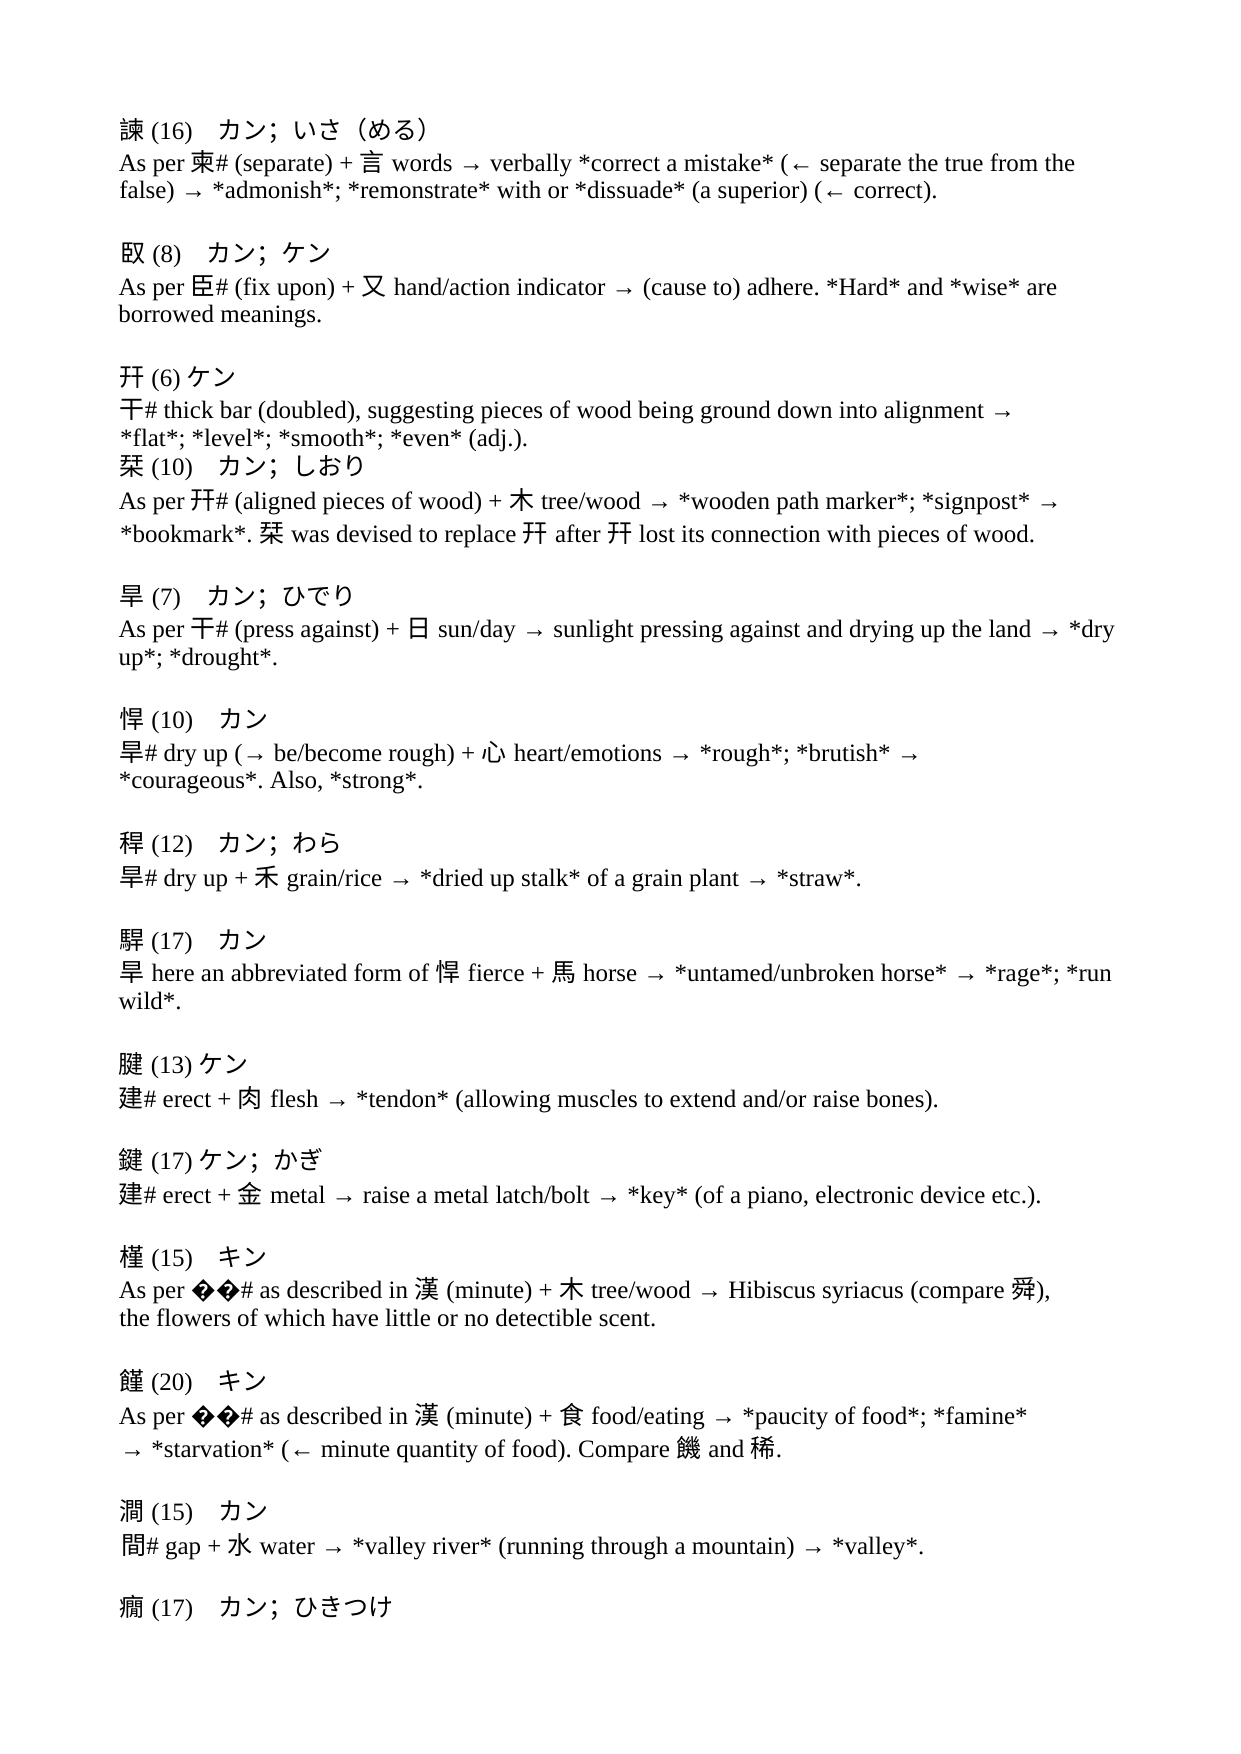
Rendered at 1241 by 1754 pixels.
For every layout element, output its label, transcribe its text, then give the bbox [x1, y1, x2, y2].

text 饉 (20) キン [119, 1367, 1123, 1396]
text 槿 (15) キン [119, 1243, 1123, 1272]
text 幵 (6) ケン [119, 363, 1123, 392]
text 駻 (17) カン [119, 926, 1123, 955]
text 間# gap + 水 water → *valley river* (running through a mountain) → *valley*. [121, 1531, 1123, 1559]
text As per ��# as described in 漢 (minute) + 木 tree/wood → Hibiscus syriacus (compare 舜), the flowers of which have little or no detectible scent. [118, 1277, 1064, 1332]
text 建# erect + 金 metal → raise a metal latch/bolt → *key* (of a piano, electronic device etc.). [119, 1180, 1123, 1209]
text As per 臣# (fix upon) + 又 hand/action indicator → (cause to) adhere. *Hard* and *wise* are borrowed meanings. [118, 273, 1058, 328]
text As per 幵# (aligned pieces of wood) + 木 tree/wood → *wooden path marker*; *signpost* → *bookmark*. 栞 was devised to replace 幵 after 幵 lost its connection with pieces of wood. [118, 486, 1063, 547]
text 臤 (8) カン；ケン [120, 239, 1123, 268]
text 腱 (13) ケン [118, 1050, 1123, 1078]
text 旱# dry up + 禾 grain/rice → *dried up stalk* of a grain plant → *straw*. [119, 863, 1123, 892]
text 癇 (17) カン；ひきつけ [119, 1593, 1123, 1622]
text 鍵 (17) ケン；かぎ [119, 1146, 1123, 1175]
text 稈 (12) カン；わら [119, 829, 1123, 858]
text 建# erect + 肉 flesh → *tendon* (allowing muscles to extend and/or raise bones). [119, 1084, 1123, 1112]
text 旱 here an abbreviated form of 悍 fierce + 馬 horse → *untamed/unbroken horse* → *rage*; *run wild*. [118, 960, 1113, 1015]
text 悍 (10) カン [119, 706, 1123, 734]
text 旱# dry up (→ be/become rough) + 心 heart/emotions → *rough*; *brutish* → *courageous*. Also, *strong*. [118, 739, 1073, 794]
text 旱 (7) カン；ひでり [119, 582, 1123, 611]
text As per 柬# (separate) + 言 words → verbally *correct a mistake* (← separate the true from the false) → *admonish*; *remonstrate* with or *dissuade* (a superior) (← correct). [118, 149, 1076, 204]
text As per ��# as described in 漢 (minute) + 食 food/eating → *paucity of food*; *famine* → *starvation* (← minute quantity of food). Compare 饑 and 稀. [118, 1401, 1036, 1462]
text 諫 (16) カン；いさ（める） [119, 116, 1123, 144]
text 澗 (15) カン [119, 1497, 1123, 1526]
text 干# thick bar (doubled), suggesting pieces of wood being ground down into alignment → *flat*; *level*; *smooth*; *even* (adj.). [119, 397, 1086, 452]
text As per 干# (press against) + 日 sun/day → sunlight pressing against and drying up the land → *dry up*; *drought*. [118, 616, 1116, 671]
text 栞 (10) カン；しおり [119, 452, 1123, 481]
